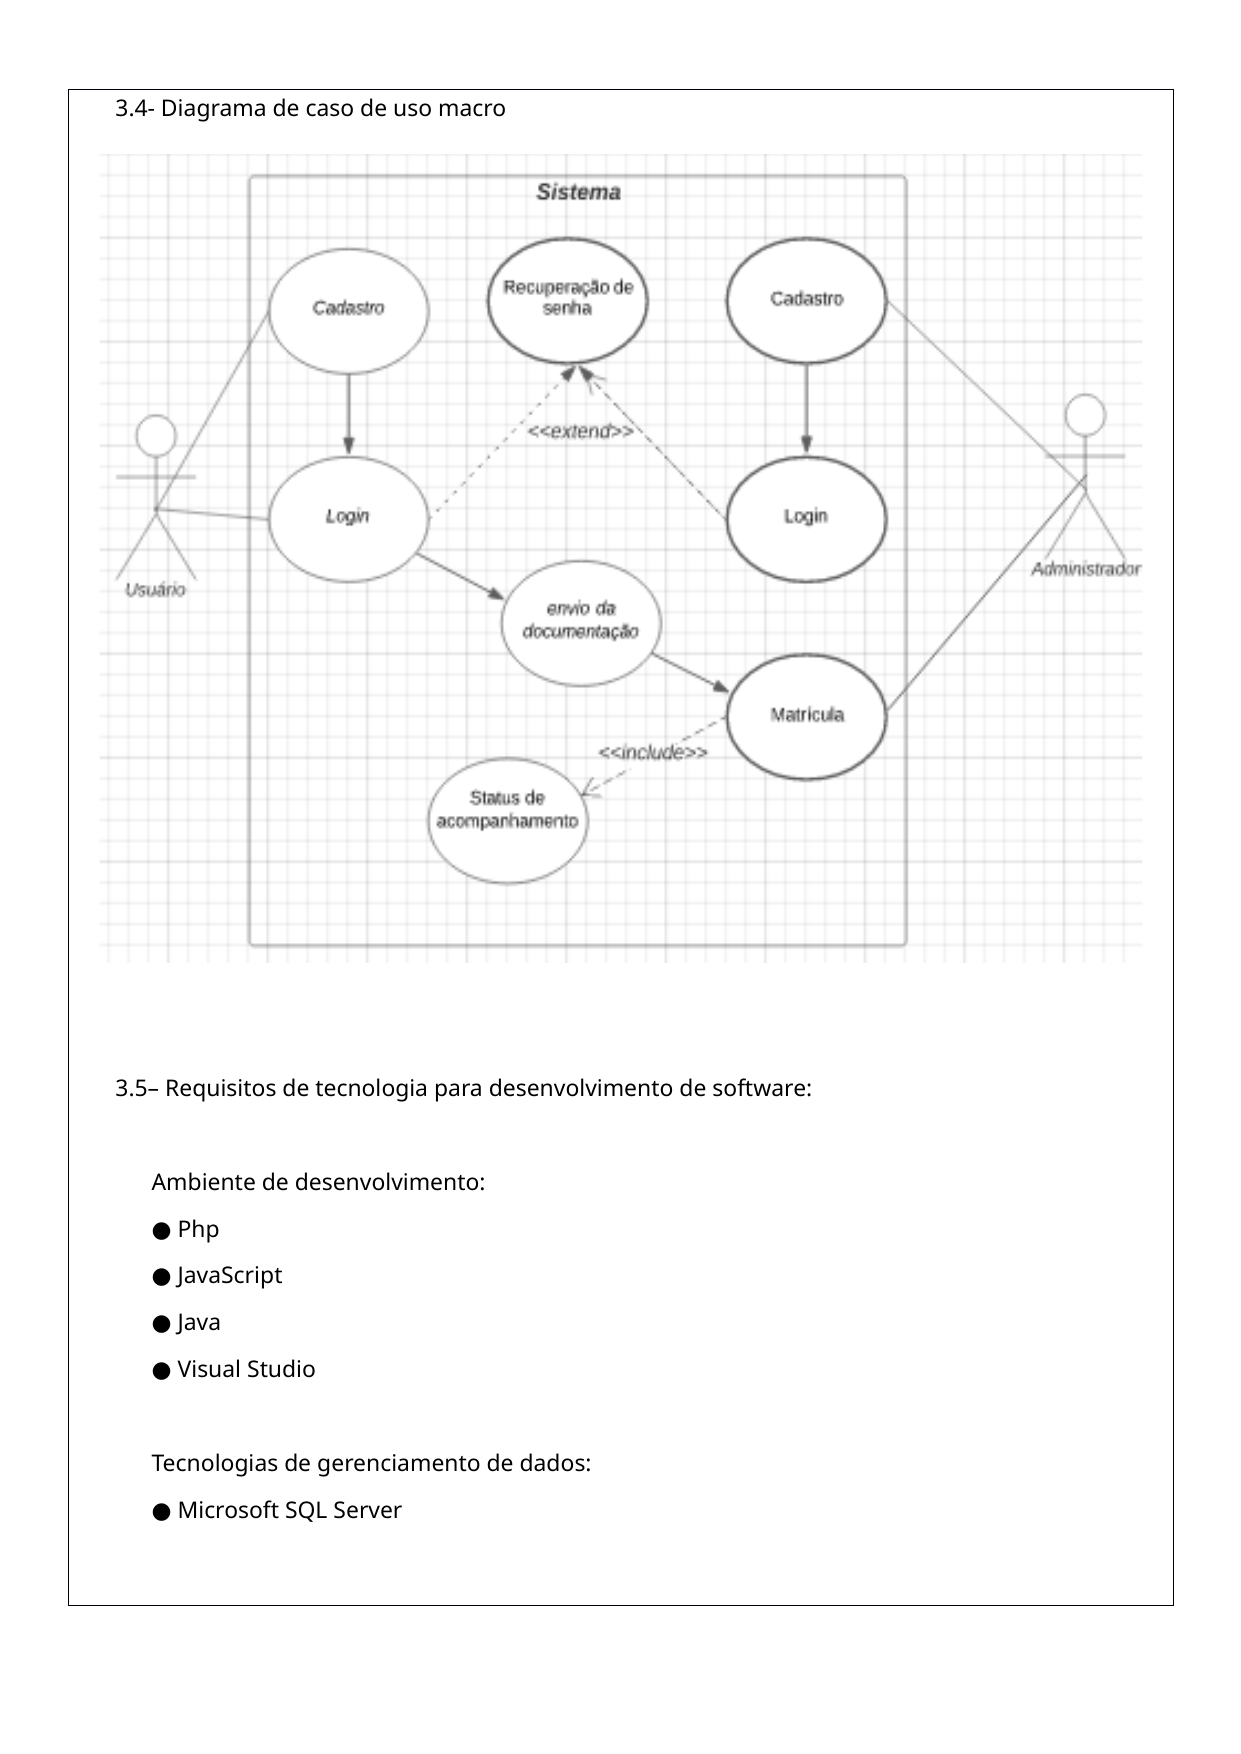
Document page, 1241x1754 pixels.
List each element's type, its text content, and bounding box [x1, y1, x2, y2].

picture [99, 154, 1143, 963]
text 3.5– Requisitos de tecnologia para desenvolvimento de software: [115, 1072, 1164, 1103]
text Tecnologias de gerenciamento de dados: [151, 1447, 1164, 1478]
text ● Microsoft SQL Server [151, 1494, 1164, 1525]
text 3.4- Diagrama de caso de uso macro [115, 92, 1164, 123]
text ● Visual Studio [151, 1353, 1164, 1384]
text Ambiente de desenvolvimento: [151, 1166, 1164, 1197]
text ● JavaScript [151, 1259, 1164, 1291]
text ● Php [151, 1212, 1164, 1244]
text ● Java [151, 1306, 1164, 1337]
